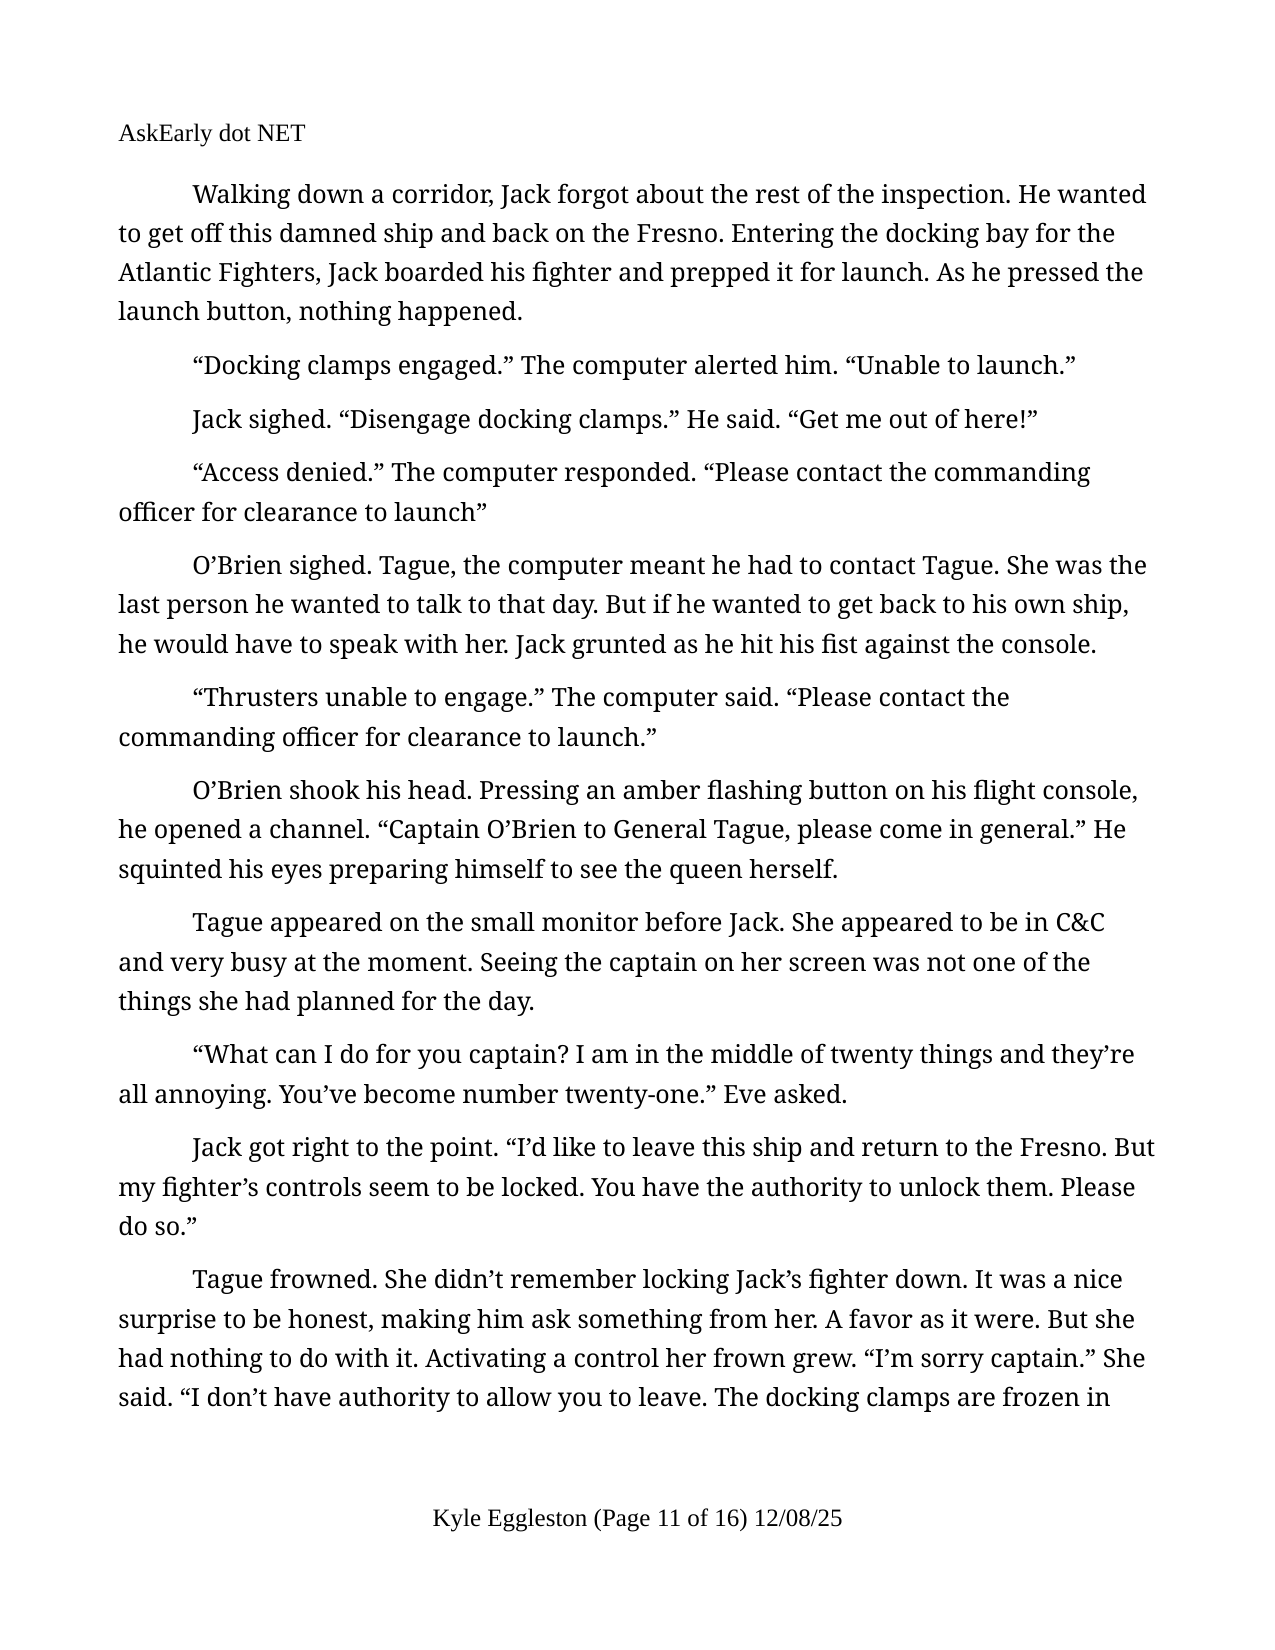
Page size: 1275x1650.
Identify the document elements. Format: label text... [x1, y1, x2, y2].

text “Thrusters unable to engage.” The computer said. “Please contact the commanding officer for clearance to launch.” [118, 680, 1157, 753]
text Jack got right to the point. “I’d like to leave this ship and return to the Fresno. But my fighter’s controls seem to be locked. You have the authority to unlock them. Please do so.” [118, 1130, 1157, 1242]
text Tague frowned. She didn’t remember locking Jack’s fighter down. It was a nice surprise to be honest, making him ask something from her. A favor as it were. But she had nothing to do with it. Activating a control her frown grew. “I’m sorry captain.” She said. “I don’t have authority to allow you to leave. The docking clamps are frozen in [118, 1262, 1157, 1414]
text Jack sighed. “Disengage docking clamps.” He said. “Get me out of here!” [118, 401, 1157, 435]
text Tague appeared on the small monitor before Jack. She appeared to be in C&C and very busy at the moment. Seeing the captain on her screen was not one of the things she had planned for the day. [118, 905, 1157, 1017]
text Walking down a corridor, Jack forgot about the rest of the inspection. He wanted to get off this damned ship and back on the Fresno. Entering the docking bay for the Atlantic Fighters, Jack boarded his fighter and prepped it for launch. As he pressed the launch button, nothing happened. [118, 176, 1157, 328]
text O’Brien shook his head. Pressing an amber flashing button on his flight console, he opened a channel. “Captain O’Brien to General Tague, please come in general.” He squinted his eyes preparing himself to see the queen herself. [118, 773, 1157, 885]
text “Docking clamps engaged.” The computer alerted him. “Unable to launch.” [118, 348, 1157, 382]
text “What can I do for you captain? I am in the middle of twenty things and they’re all annoying. You’ve become number twenty-one.” Eve asked. [118, 1037, 1157, 1110]
text “Access denied.” The computer responded. “Please contact the commanding officer for clearance to launch” [118, 455, 1157, 528]
text O’Brien sighed. Tague, the computer meant he had to contact Tague. She was the last person he wanted to talk to that day. But if he wanted to get back to his own ship, he would have to speak with her. Jack grunted as he hit his fist against the console. [118, 548, 1157, 660]
